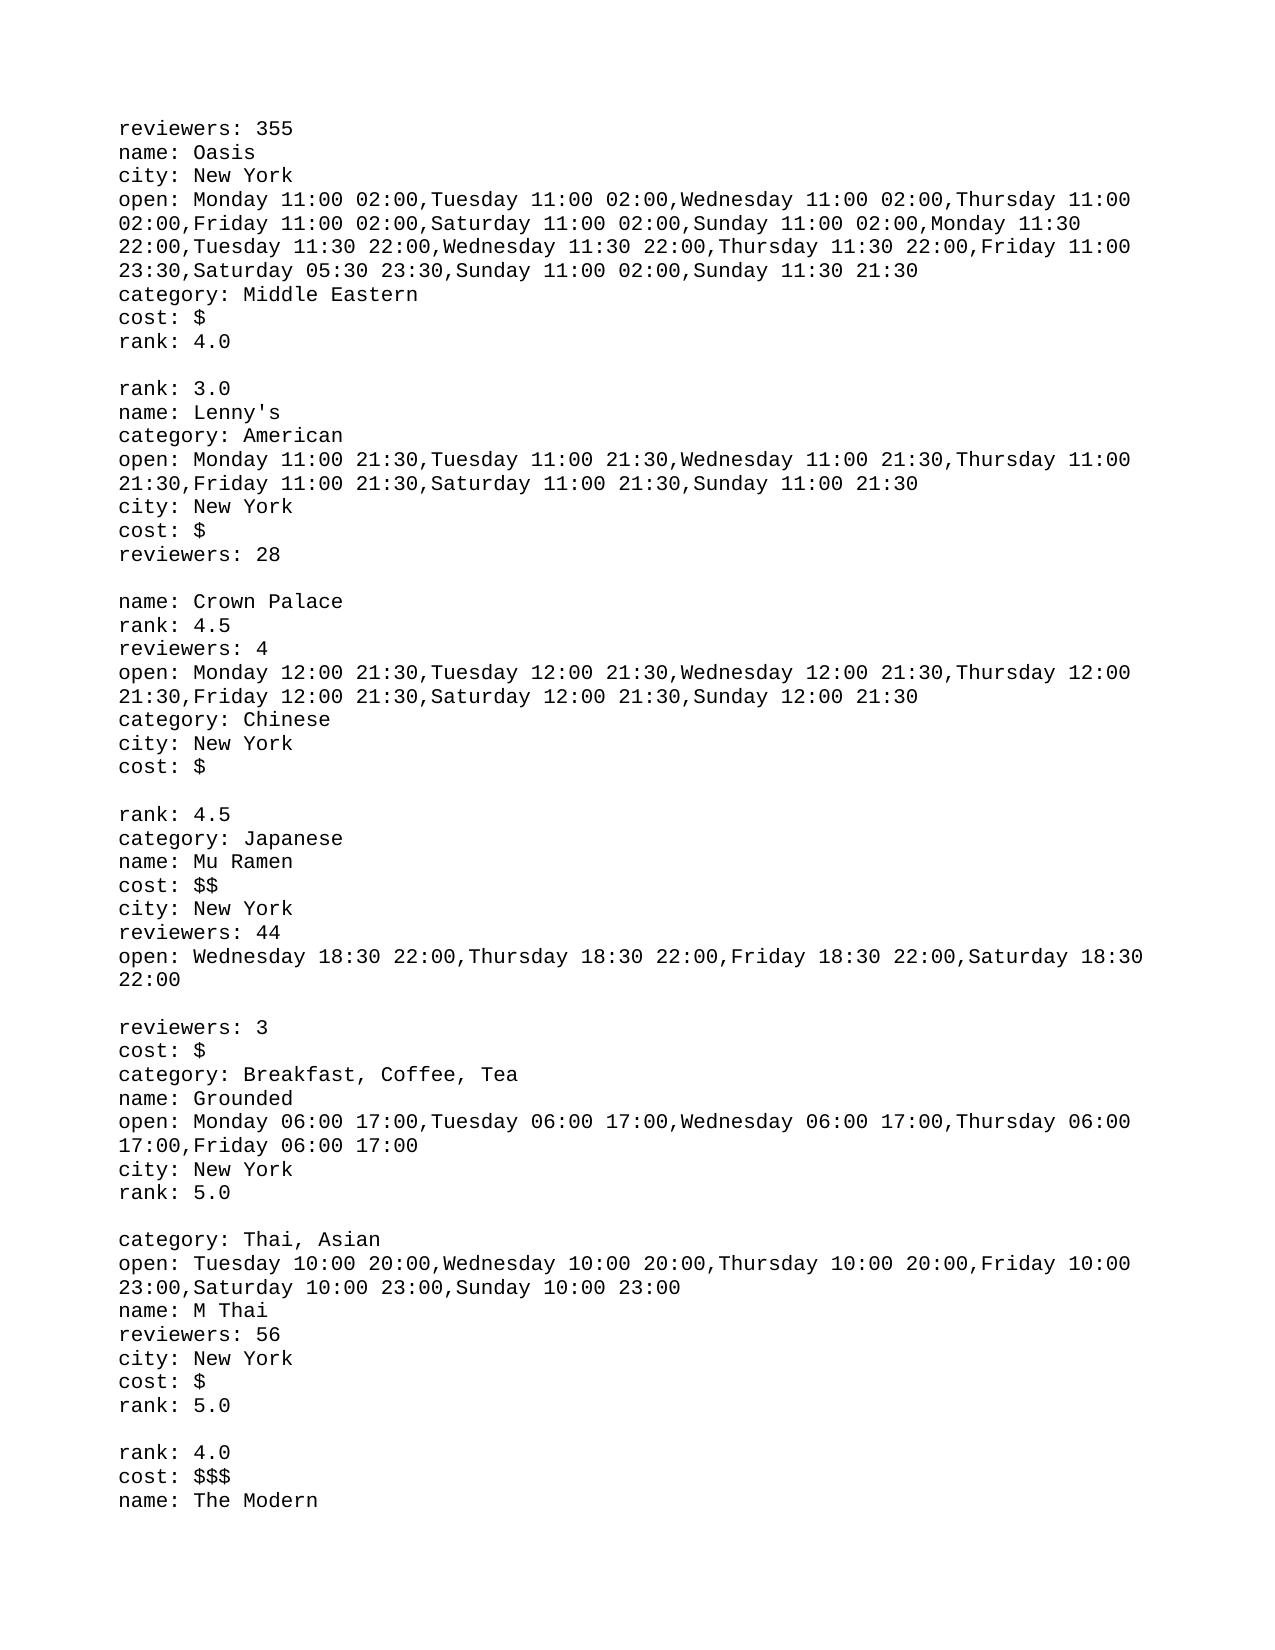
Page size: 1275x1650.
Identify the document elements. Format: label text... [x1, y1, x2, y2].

text city: New York [118, 496, 1157, 520]
text reviewers: 56 [118, 1324, 1157, 1348]
text rank: 4.0 [118, 331, 1157, 354]
text name: The Modern [118, 1489, 1157, 1513]
text category: Breakfast, Coffee, Tea [118, 1064, 1157, 1088]
text category: Japanese [118, 827, 1157, 851]
text city: New York [118, 1158, 1157, 1182]
text reviewers: 3 [118, 1017, 1157, 1040]
text category: Middle Eastern [118, 284, 1157, 307]
text name: Crown Palace [118, 591, 1157, 615]
text city: New York [118, 165, 1157, 189]
text category: American [118, 426, 1157, 449]
text category: Thai, Asian [118, 1229, 1157, 1253]
text cost: $ [118, 520, 1157, 544]
text name: Oasis [118, 142, 1157, 165]
text name: M Thai [118, 1300, 1157, 1324]
text cost: $ [118, 307, 1157, 331]
text open: Tuesday 10:00 20:00,Wednesday 10:00 20:00,Thursday 10:00 20:00,Friday 10:00 23:00,Saturday 10:00 23:00,Sunday 10:00 23:00 [118, 1253, 1157, 1300]
text reviewers: 44 [118, 922, 1157, 946]
text rank: 4.0 [118, 1442, 1157, 1466]
text rank: 5.0 [118, 1182, 1157, 1206]
text cost: $$ [118, 875, 1157, 898]
text name: Lenny's [118, 402, 1157, 426]
text rank: 4.5 [118, 615, 1157, 638]
text reviewers: 355 [118, 118, 1157, 142]
text cost: $ [118, 1371, 1157, 1395]
text open: Monday 06:00 17:00,Tuesday 06:00 17:00,Wednesday 06:00 17:00,Thursday 06:00 17:00,Friday 06:00 17:00 [118, 1111, 1157, 1158]
text name: Grounded [118, 1088, 1157, 1111]
text rank: 5.0 [118, 1395, 1157, 1419]
text open: Wednesday 18:30 22:00,Thursday 18:30 22:00,Friday 18:30 22:00,Saturday 18:30 22:00 [118, 946, 1157, 993]
text rank: 4.5 [118, 804, 1157, 827]
text name: Mu Ramen [118, 851, 1157, 875]
text open: Monday 12:00 21:30,Tuesday 12:00 21:30,Wednesday 12:00 21:30,Thursday 12:00 21:30,Friday 12:00 21:30,Saturday 12:00 21:30,Sunday 12:00 21:30 [118, 662, 1157, 709]
text cost: $$$ [118, 1466, 1157, 1489]
text open: Monday 11:00 02:00,Tuesday 11:00 02:00,Wednesday 11:00 02:00,Thursday 11:00 02:00,Friday 11:00 02:00,Saturday 11:00 02:00,Sunday 11:00 02:00,Monday 11:30 22:00,Tuesday 11:30 22:00,Wednesday 11:30 22:00,Thursday 11:30 22:00,Friday 11:00 23:30,Saturday 05:30 23:30,Sunday 11:00 02:00,Sunday 11:30 21:30 [118, 189, 1157, 284]
text city: New York [118, 898, 1157, 922]
text rank: 3.0 [118, 378, 1157, 402]
text cost: $ [118, 1040, 1157, 1064]
text open: Monday 11:00 21:30,Tuesday 11:00 21:30,Wednesday 11:00 21:30,Thursday 11:00 21:30,Friday 11:00 21:30,Saturday 11:00 21:30,Sunday 11:00 21:30 [118, 449, 1157, 496]
text category: Chinese [118, 709, 1157, 733]
text cost: $ [118, 757, 1157, 780]
text city: New York [118, 1348, 1157, 1371]
text reviewers: 4 [118, 638, 1157, 662]
text reviewers: 28 [118, 544, 1157, 567]
text city: New York [118, 733, 1157, 757]
